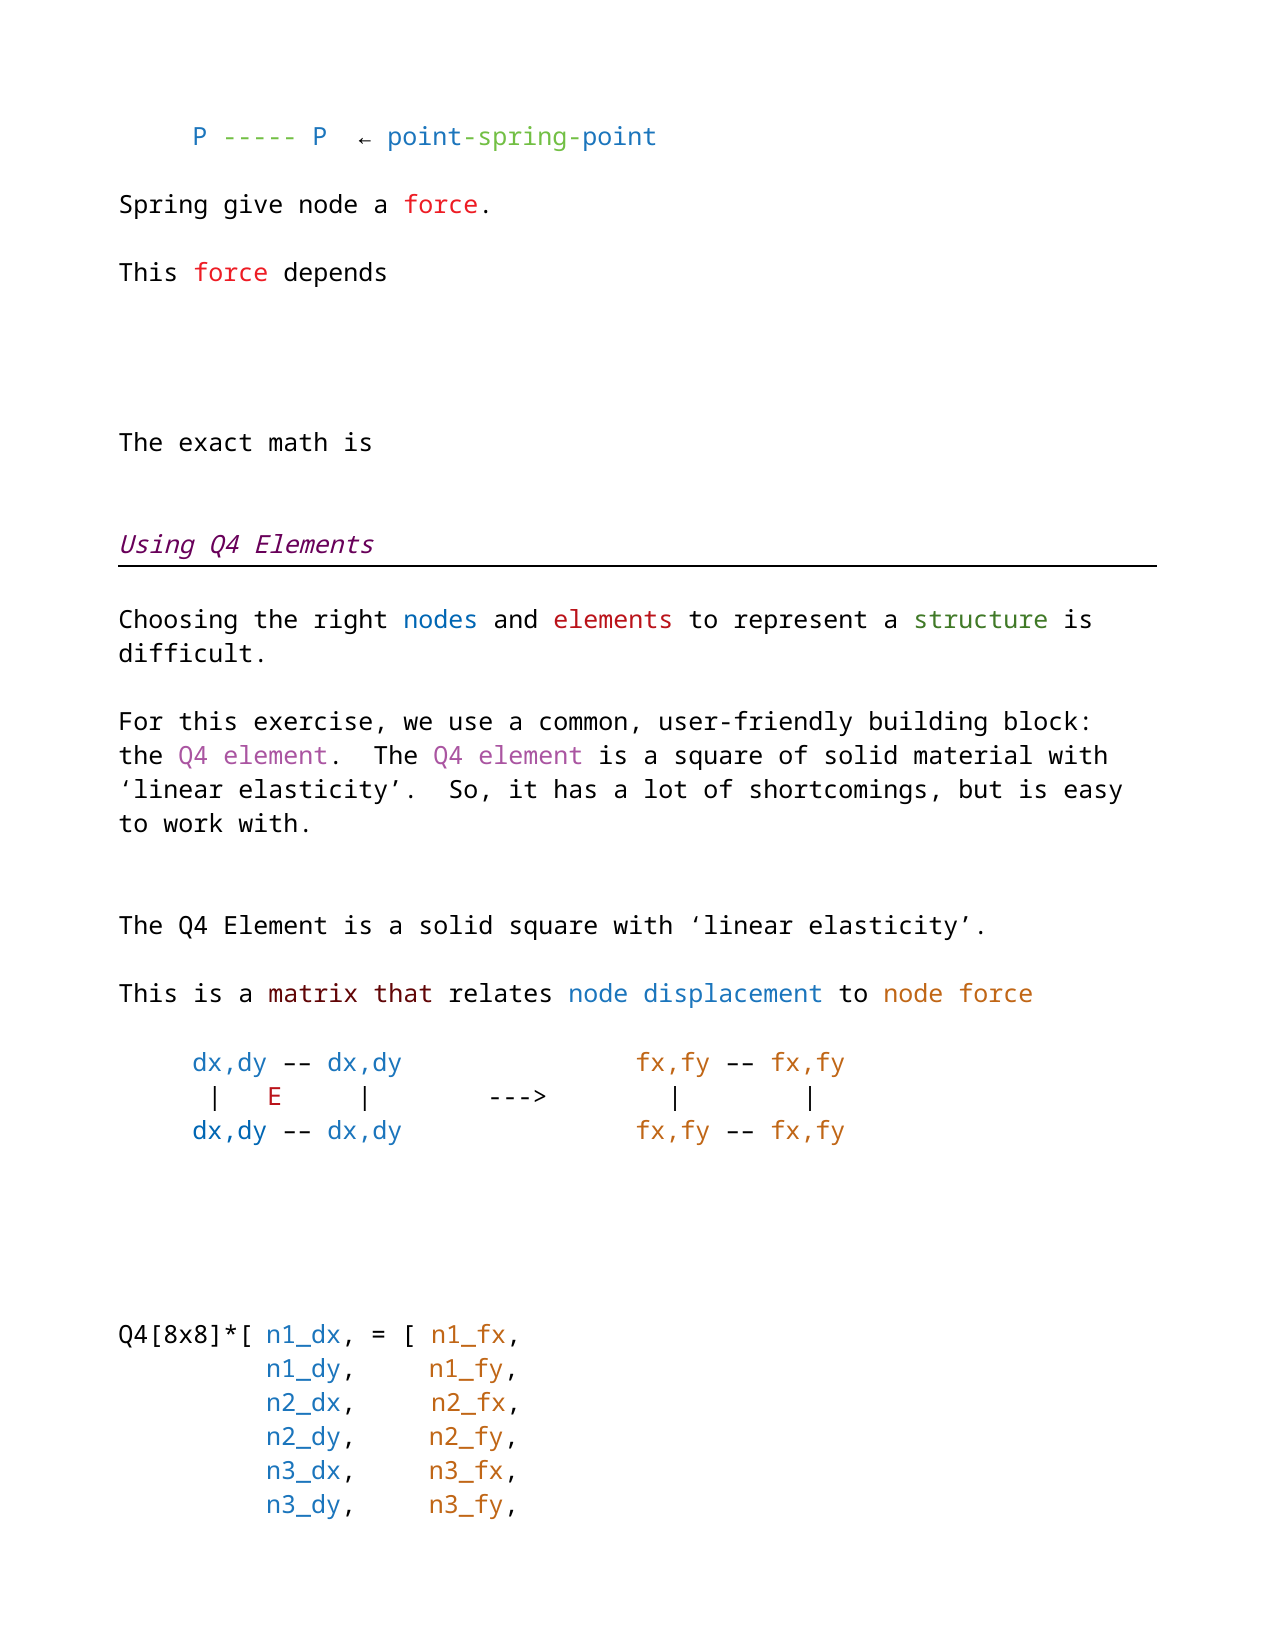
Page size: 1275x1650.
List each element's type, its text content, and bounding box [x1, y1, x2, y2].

text This force depends [118, 254, 1157, 288]
text P ----- P ← point-spring-point [118, 118, 1157, 152]
text n1_dy, n1_fy, [118, 1351, 1157, 1385]
text n3_dx, n3_fx, [118, 1453, 1157, 1487]
text | E | ---> | | [118, 1078, 1157, 1112]
text This is a matrix that relates node displacement to node force [118, 976, 1157, 1010]
text The exact math is [118, 425, 1157, 459]
text n2_dx, n2_fx, [118, 1385, 1157, 1419]
text Spring give node a force. [118, 186, 1157, 220]
text The Q4 Element is a solid square with ‘linear elasticity’. [118, 908, 1157, 942]
text Q4[8x8]*[ n1_dx, = [ n1_fx, [118, 1317, 1157, 1351]
text the Q4 element. The Q4 element is a square of solid material with ‘linear elasticity’. So, it has a lot of shortcomings, but is easy to work with. [118, 738, 1157, 840]
text n3_dy, n3_fy, [118, 1487, 1157, 1521]
text n2_dy, n2_fy, [118, 1419, 1157, 1453]
text dx,dy –– dx,dy fx,fy –– fx,fy [118, 1044, 1157, 1078]
text Choosing the right nodes and elements to represent a structure is difficult. [118, 601, 1157, 669]
text Using Q4 Elements [118, 527, 1157, 565]
text dx,dy –– dx,dy fx,fy –– fx,fy [118, 1112, 1157, 1146]
text For this exercise, we use a common, user-friendly building block: [118, 704, 1157, 738]
